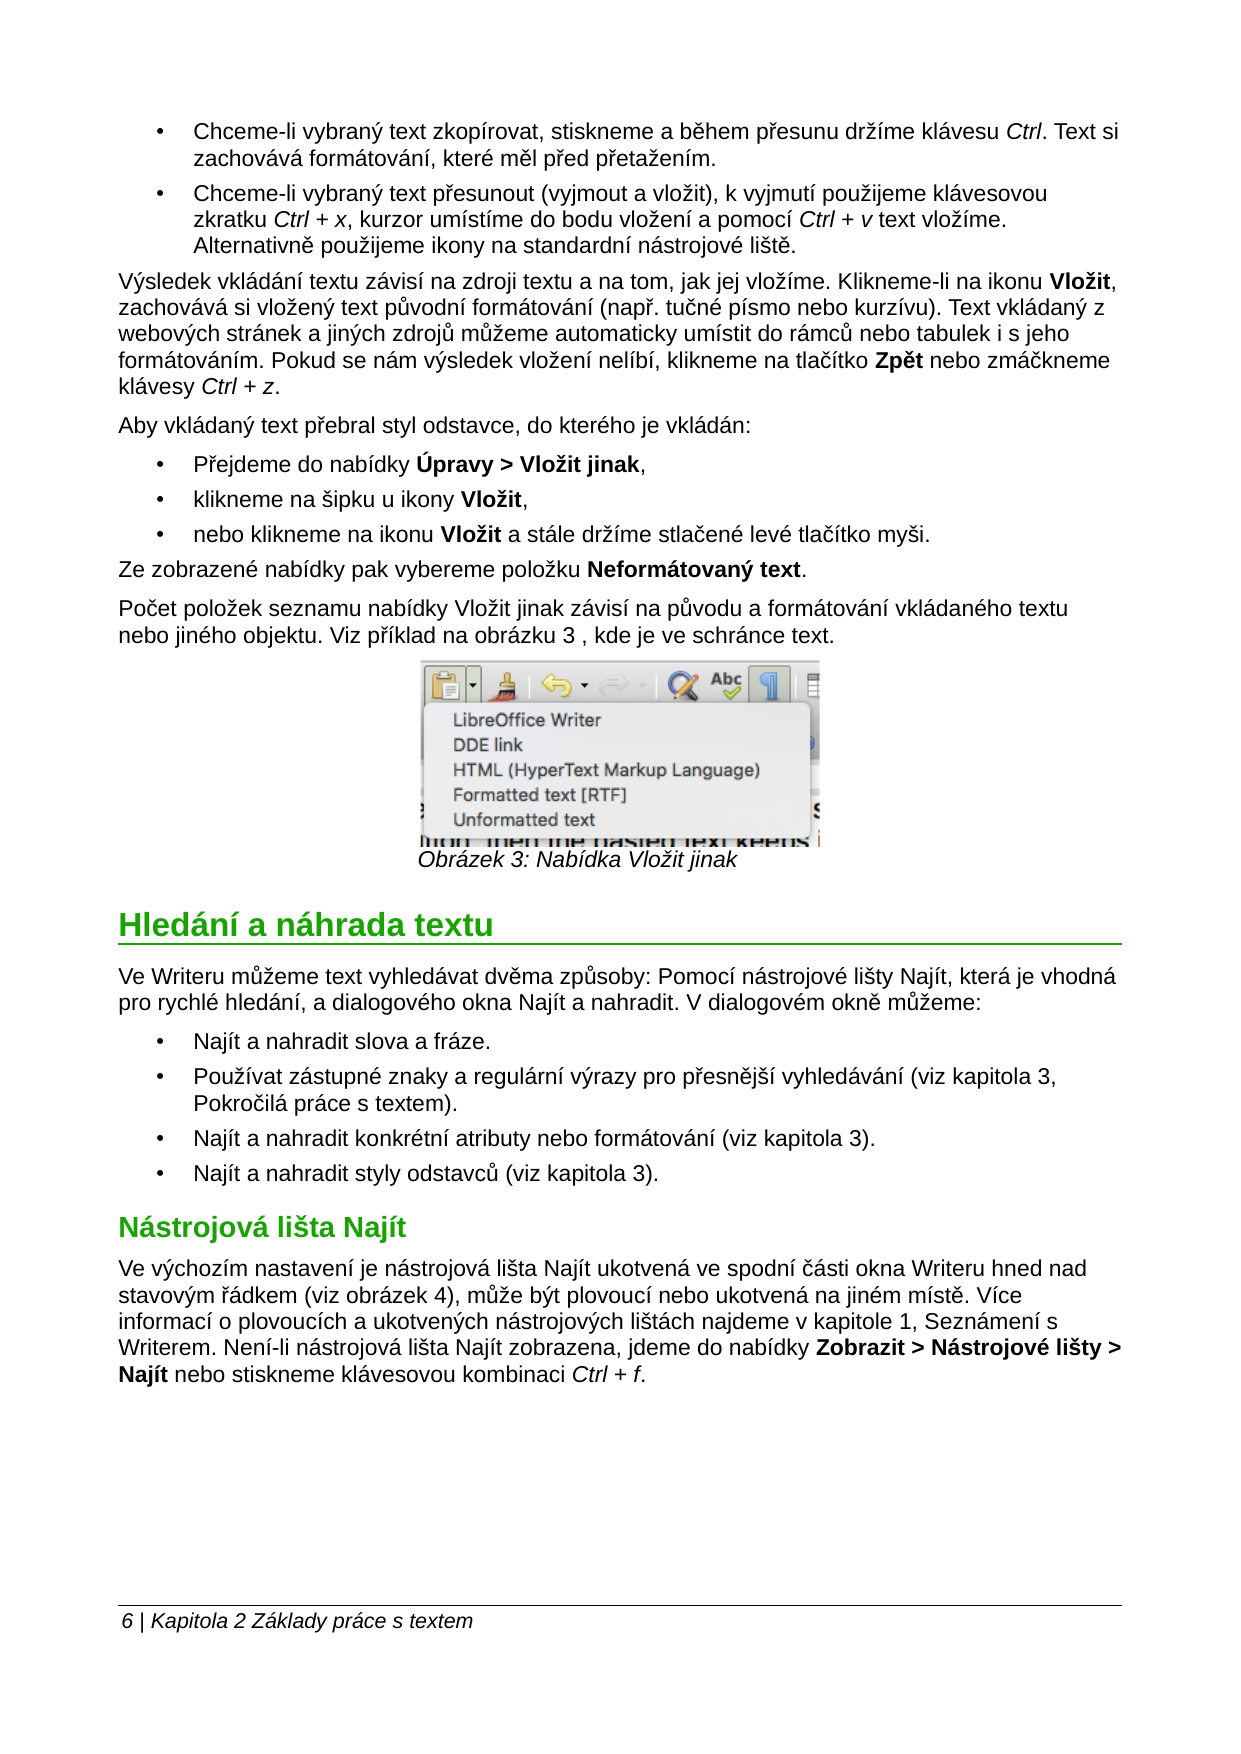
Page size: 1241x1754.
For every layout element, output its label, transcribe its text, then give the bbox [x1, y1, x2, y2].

subtitle Nástrojová lišta Najít [118, 1210, 1122, 1243]
list Chceme-li vybraný text zkopírovat, stiskneme a během přesunu držíme klávesu Ctrl. Text si zachovává formátování, které měl před přetažením. [156, 118, 1122, 171]
list klikneme na šipku u ikony Vložit, [156, 486, 1122, 512]
list nebo klikneme na ikonu Vložit a stále držíme stlačené levé tlačítko myši. [156, 521, 1122, 547]
list Chceme-li vybraný text přesunout (vyjmout a vložit), k vyjmutí použijeme klávesovou zkratku Ctrl + x, kurzor umístíme do bodu vložení a pomocí Ctrl + v text vložíme. Alternativně použijeme ikony na standardní nástrojové liště. [156, 180, 1122, 259]
subtitle Hledání a náhrada textu [118, 904, 1122, 943]
text Obrázek 3: Nabídka Vložit jinak [417, 660, 823, 872]
list Najít a nahradit styly odstavců (viz kapitola 3). [156, 1160, 1122, 1186]
list Ve Writeru můžeme text vyhledávat dvěma způsoby: Pomocí nástrojové lišty Najít, která je vhodná pro rychlé hledání, a dialogového okna Najít a nahradit. V dialogovém okně můžeme: [118, 963, 1122, 1016]
list Aby vkládaný text přebral styl odstavce, do kterého je vkládán: [118, 412, 1122, 438]
list Najít a nahradit konkrétní atributy nebo formátování (viz kapitola 3). [156, 1125, 1122, 1151]
text Ve výchozím nastavení je nástrojová lišta Najít ukotvená ve spodní části okna Writeru hned nad stavovým řádkem (viz obrázek 4), může být plovoucí nebo ukotvená na jiném místě. Více informací o plovoucích a ukotvených nástrojových lištách najdeme v kapitole 1, Seznámení s Writerem. Není-li nástrojová lišta Najít zobrazena, jdeme do nabídky Zobrazit > Nástrojové lišty > Najít nebo stiskneme klávesovou kombinaci Ctrl + f. [118, 1255, 1122, 1387]
text Ze zobrazené nabídky pak vybereme položku Neformátovaný text. [118, 556, 1122, 583]
text Výsledek vkládání textu závisí na zdroji textu a na tom, jak jej vložíme. Klikneme-li na ikonu Vložit, zachovává si vložený text původní formátování (např. tučné písmo nebo kurzívu). Text vkládaný z webových stránek a jiných zdrojů můžeme automaticky umístit do rámců nebo tabulek i s jeho formátováním. Pokud se nám výsledek vložení nelíbí, klikneme na tlačítko Zpět nebo zmáčkneme klávesy Ctrl + z. [118, 268, 1122, 399]
list Najít a nahradit slova a fráze. [156, 1028, 1122, 1054]
list Přejdeme do nabídky Úpravy > Vložit jinak, [156, 451, 1122, 477]
list Používat zástupné znaky a regulární výrazy pro přesnější vyhledávání (viz kapitola 3, Pokročilá práce s textem). [156, 1063, 1122, 1116]
text Počet položek seznamu nabídky Vložit jinak závisí na původu a formátování vkládaného textu nebo jiného objektu. Viz příklad na obrázku 3 , kde je ve schránce text. [118, 595, 1122, 648]
picture [420, 660, 820, 847]
